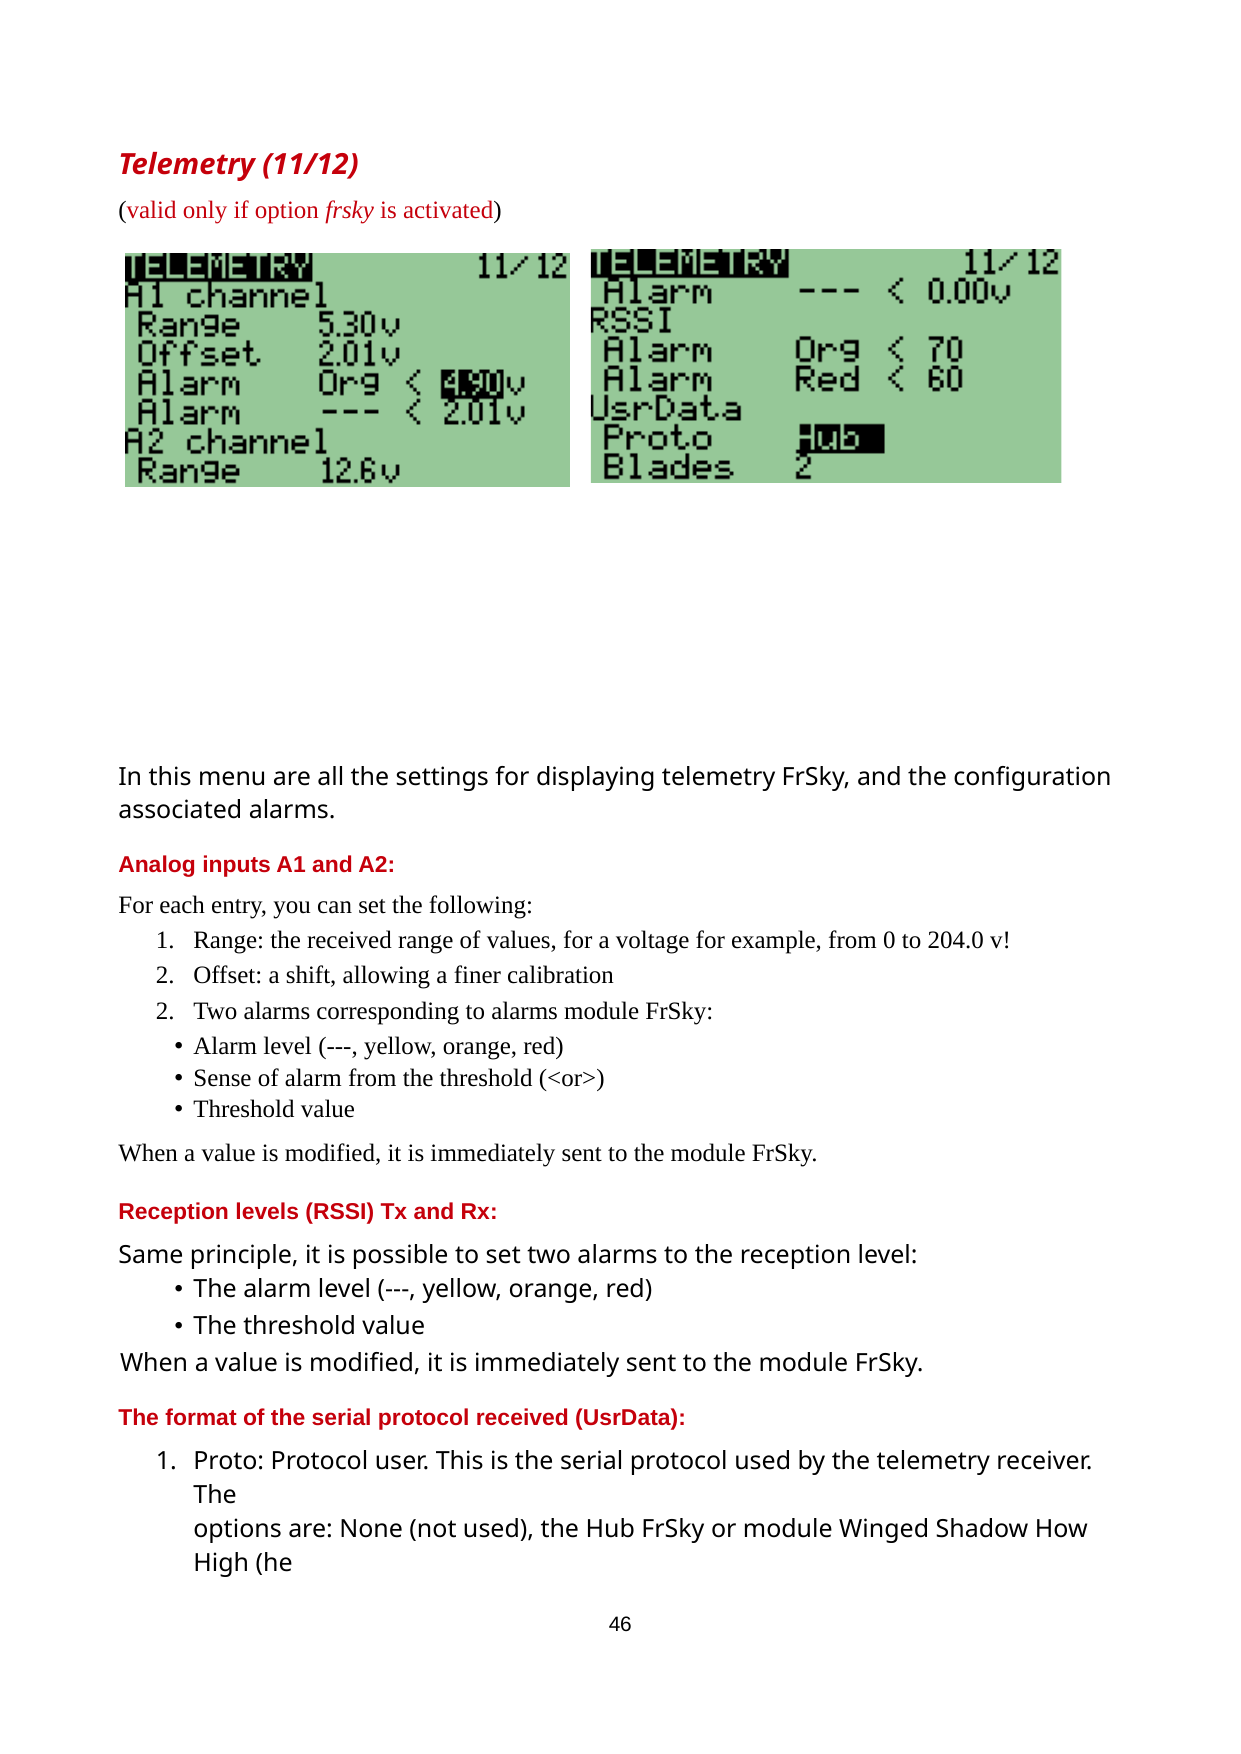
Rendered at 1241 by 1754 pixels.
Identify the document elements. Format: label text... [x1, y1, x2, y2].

list Alarm level (---, yellow, orange, red) [174, 1031, 1122, 1060]
list Range: the received range of values, for a voltage for example, from 0 to 204.0 v! [156, 925, 1122, 954]
list The threshold value [174, 1308, 1122, 1342]
list Sense of alarm from the threshold (<or>) [174, 1063, 1122, 1091]
picture [590, 249, 1062, 483]
text In this menu are all the settings for displaying telemetry FrSky, and the configuration associated alarms. [118, 231, 1122, 826]
subtitle Analog inputs A1 and A2: [118, 851, 1122, 878]
subtitle Telemetry (11/12) [118, 143, 1122, 183]
list Two alarms corresponding to alarms module FrSky: [156, 996, 1122, 1024]
text When a value is modified, it is immediately sent to the module FrSky. [120, 1345, 1122, 1379]
text (valid only if option frsky is activated) [118, 195, 1122, 224]
text Same principle, it is possible to set two alarms to the reception level: [118, 1237, 1122, 1271]
picture [125, 253, 570, 487]
text When a value is modified, it is immediately sent to the module FrSky. [118, 1138, 1122, 1167]
text For each entry, you can set the following: [118, 890, 1122, 919]
list Proto: Protocol user. This is the serial protocol used by the telemetry receiver. The options are: None (not used), the Hub FrSky or module Winged Shadow How High (he [156, 1443, 1122, 1579]
list Threshold value [174, 1094, 1122, 1123]
list The alarm level (---, yellow, orange, red) [174, 1271, 1122, 1305]
subtitle Reception levels (RSSI) Tx and Rx: [118, 1198, 1122, 1224]
subtitle The format of the serial protocol received (UsrData): [118, 1404, 1122, 1430]
list Offset: a shift, allowing a finer calibration [156, 961, 1122, 989]
